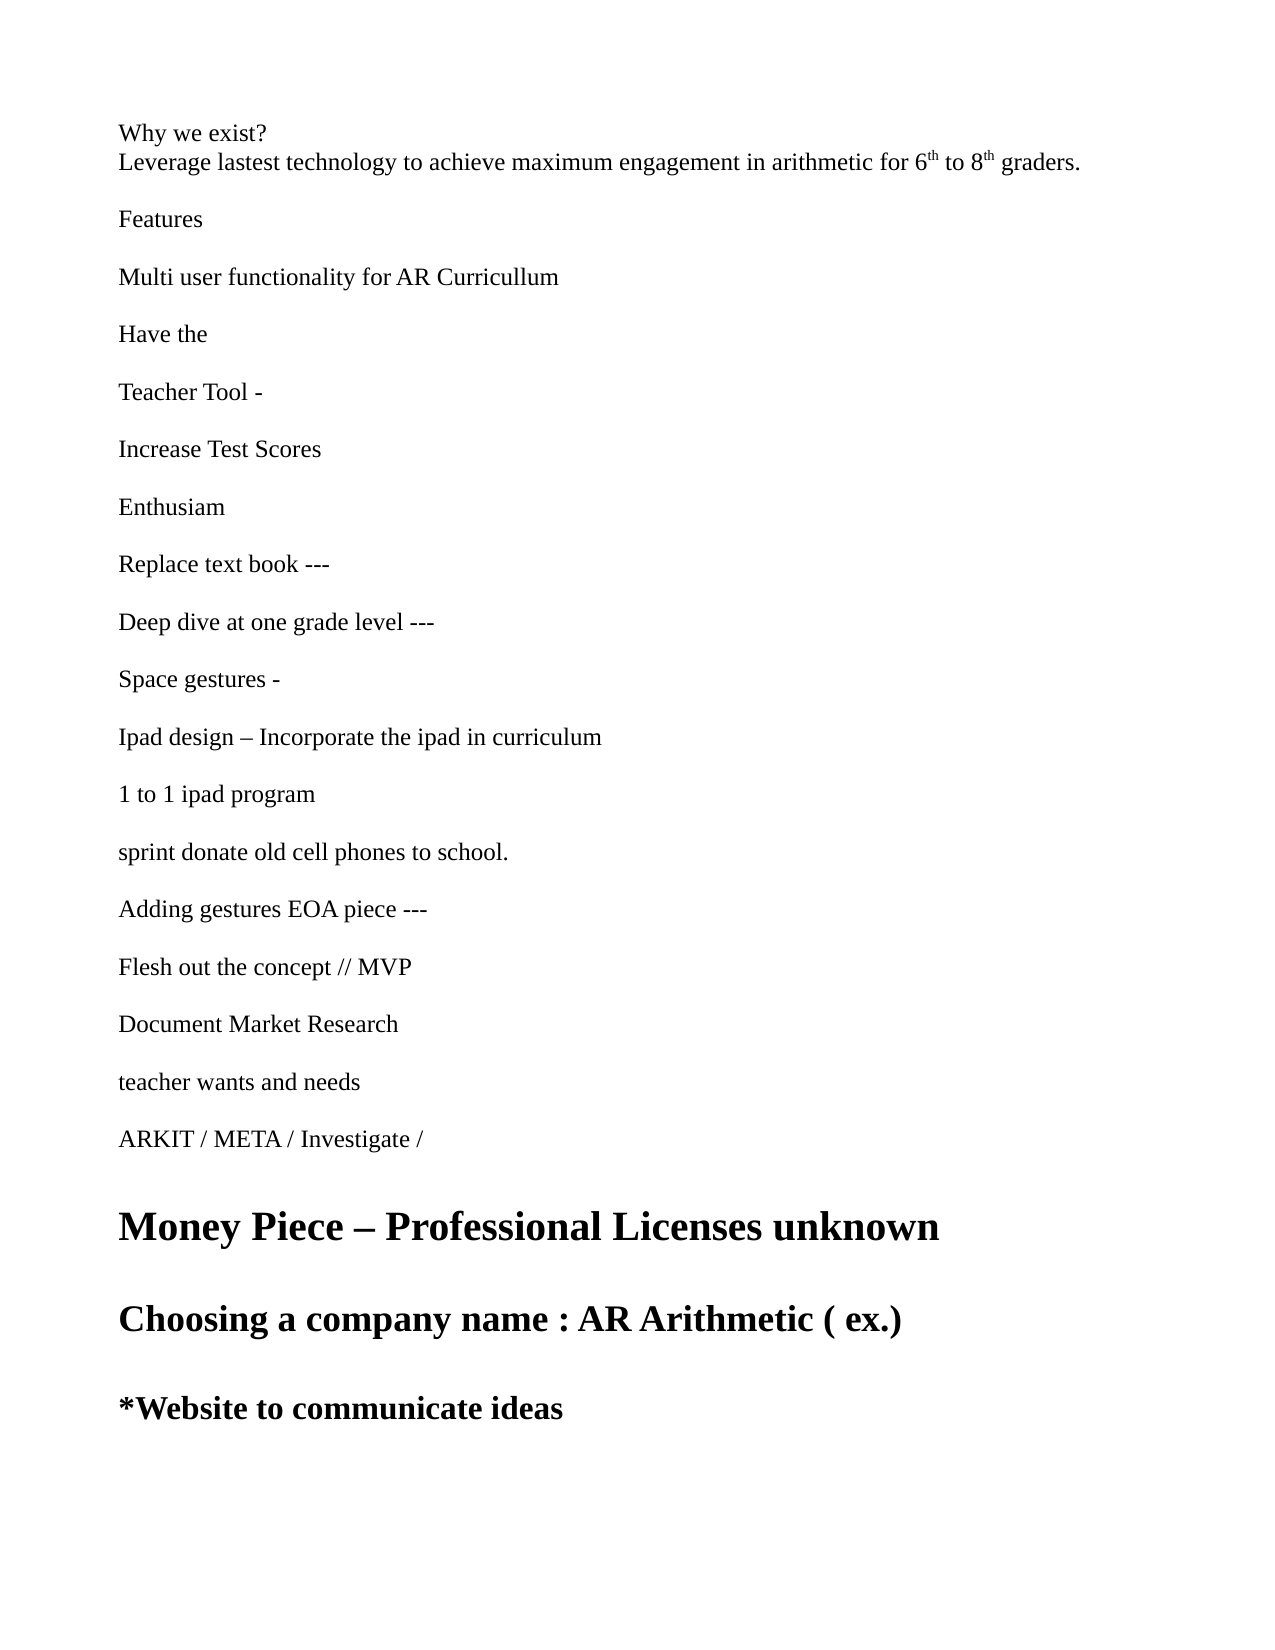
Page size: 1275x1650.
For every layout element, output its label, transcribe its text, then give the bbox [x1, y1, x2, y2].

text Flesh out the concept // MVP [118, 952, 1157, 981]
text Why we exist? [118, 118, 1157, 147]
text Choosing a company name : AR Arithmetic ( ex.) [118, 1297, 1157, 1340]
text Adding gestures EOA piece --- [118, 894, 1157, 923]
text Document Market Research [118, 1009, 1157, 1038]
text Deep dive at one grade level --- [118, 607, 1157, 636]
text Money Piece – Professional Licenses unknown [118, 1201, 1157, 1249]
text Increase Test Scores [118, 434, 1157, 463]
text sprint donate old cell phones to school. [118, 837, 1157, 866]
text Have the [118, 319, 1157, 348]
text *Website to communicate ideas [118, 1388, 1157, 1426]
text Leverage lastest technology to achieve maximum engagement in arithmetic for 6th to 8th graders. [118, 147, 1157, 176]
text Enthusiam [118, 492, 1157, 521]
text Replace text book --- [118, 549, 1157, 578]
text Features [118, 204, 1157, 233]
text 1 to 1 ipad program [118, 779, 1157, 808]
text ARKIT / META / Investigate / [118, 1124, 1157, 1153]
text Teacher Tool - [118, 377, 1157, 406]
text Multi user functionality for AR Curricullum [118, 262, 1157, 291]
text Space gestures - [118, 664, 1157, 693]
text teacher wants and needs [118, 1067, 1157, 1096]
text Ipad design – Incorporate the ipad in curriculum [118, 722, 1157, 751]
